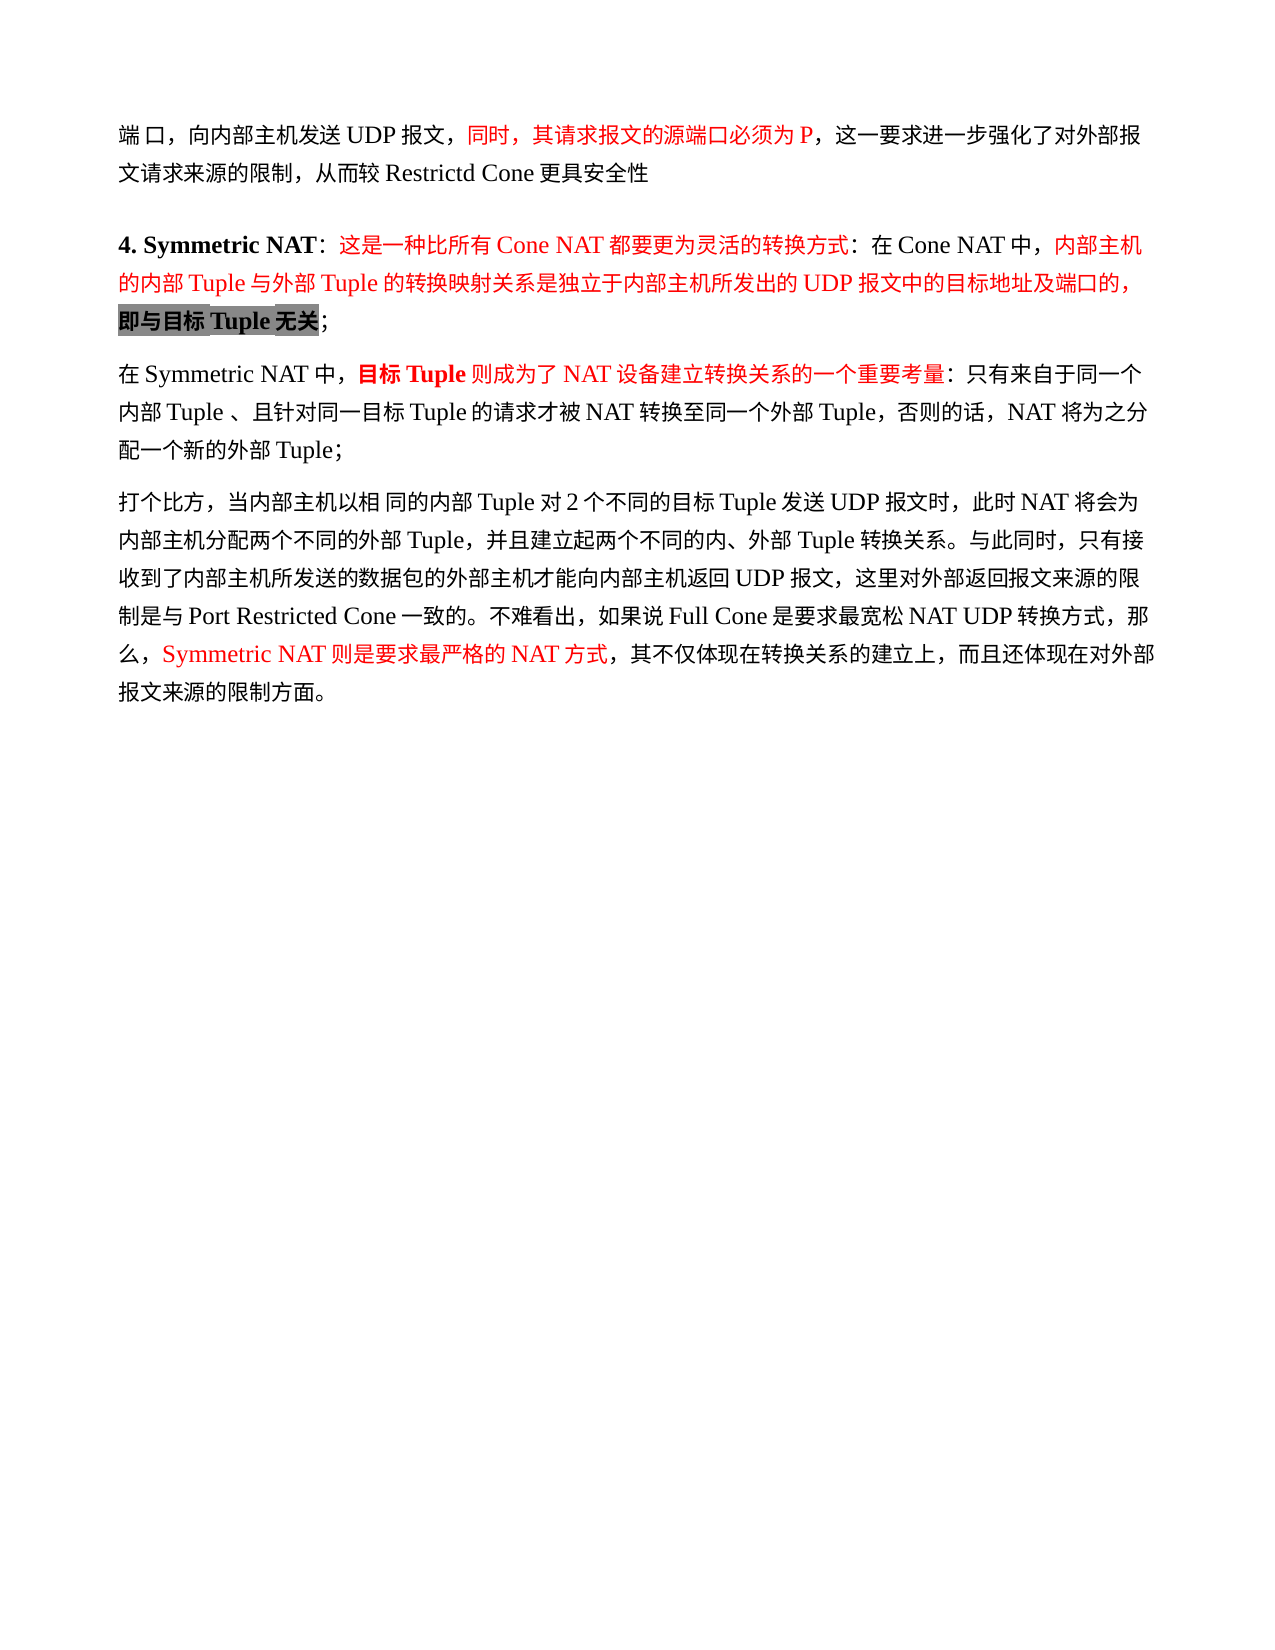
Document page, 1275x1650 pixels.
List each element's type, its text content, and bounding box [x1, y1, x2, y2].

text 打个比方，当内部主机以相 同的内部Tuple对2个不同的目标Tuple发送UDP报文时，此时NAT将会为内部主机分配两个不同的外部Tuple，并且建立起两个不同的内、外部 Tuple转换关系。与此同时，只有接收到了内部主机所发送的数据包的外部主机才能向内部主机返回UDP报文，这里对外部返回报文来源的限制是与Port Restricted Cone一致的。不难看出，如果说Full Cone是要求最宽松NAT UDP转换方式，那么，Symmetric NAT则是要求最严格的NAT方式，其不仅体现在转换关系的建立上，而且还体现在对外部报文来源的限制方面。 [118, 485, 1157, 706]
text 端 口，向内部主机发送UDP报文，同时，其请求报文的源端口必须为P，这一要求进一步强化了对外部报文请求来源的限制，从而较Restrictd Cone更具安全性 4. Symmetric NAT：这是一种比所有Cone NAT都要更为灵活的转换方式：在Cone NAT中，内部主机的内部Tuple与外部Tuple的转换映射关系是独立于内部主机所发出的UDP报文中的目标地址及端口的，即与目标Tuple无关； [118, 118, 1157, 336]
text 在Symmetric NAT中，目标Tuple则成为了NAT设备建立转换关系的一个重要考量：只有来自于同一个内部Tuple 、且针对同一目标Tuple的请求才被NAT转换至同一个外部Tuple，否则的话，NAT将为之分配一个新的外部Tuple； [118, 357, 1157, 464]
